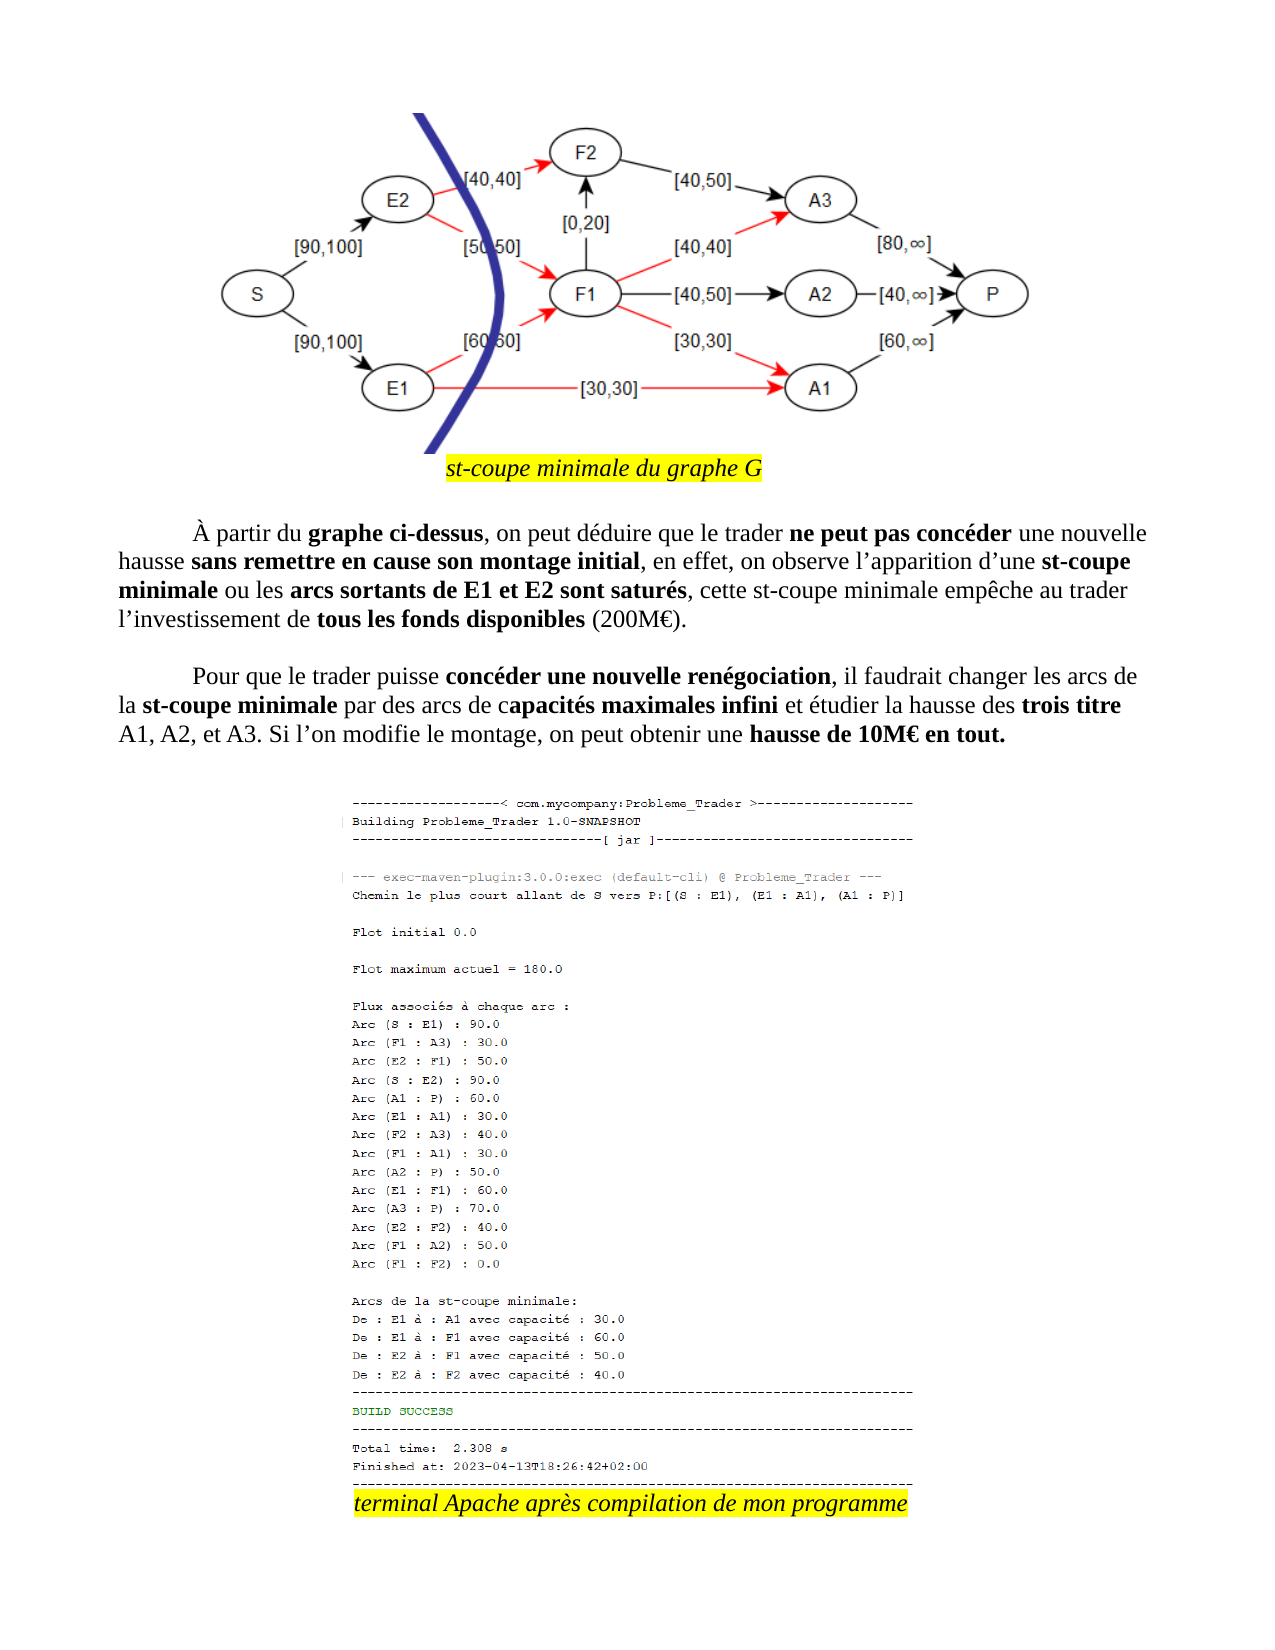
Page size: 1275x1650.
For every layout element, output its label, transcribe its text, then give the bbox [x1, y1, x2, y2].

text terminal Apache après compilation de mon programme [343, 1489, 918, 1517]
text Pour que le trader puisse concéder une nouvelle renégociation, il faudrait changer les arcs de la st-coupe minimale par des arcs de capacités maximales infini et étudier la hausse des trois titre A1, A2, et A3. Si l’on modifie le montage, on peut obtenir une hausse de 10M€ en tout. [118, 661, 1157, 748]
text st-coupe minimale du graphe G [199, 454, 1064, 482]
picture [342, 792, 919, 1489]
picture [199, 113, 1065, 454]
text À partir du graphe ci-dessus, on peut déduire que le trader ne peut pas concéder une nouvelle hausse sans remettre en cause son montage initial, en effet, on observe l’apparition d’une st-coupe minimale ou les arcs sortants de E1 et E2 sont saturés, cette st-coupe minimale empêche au trader l’investissement de tous les fonds disponibles (200M€). [118, 518, 1157, 633]
